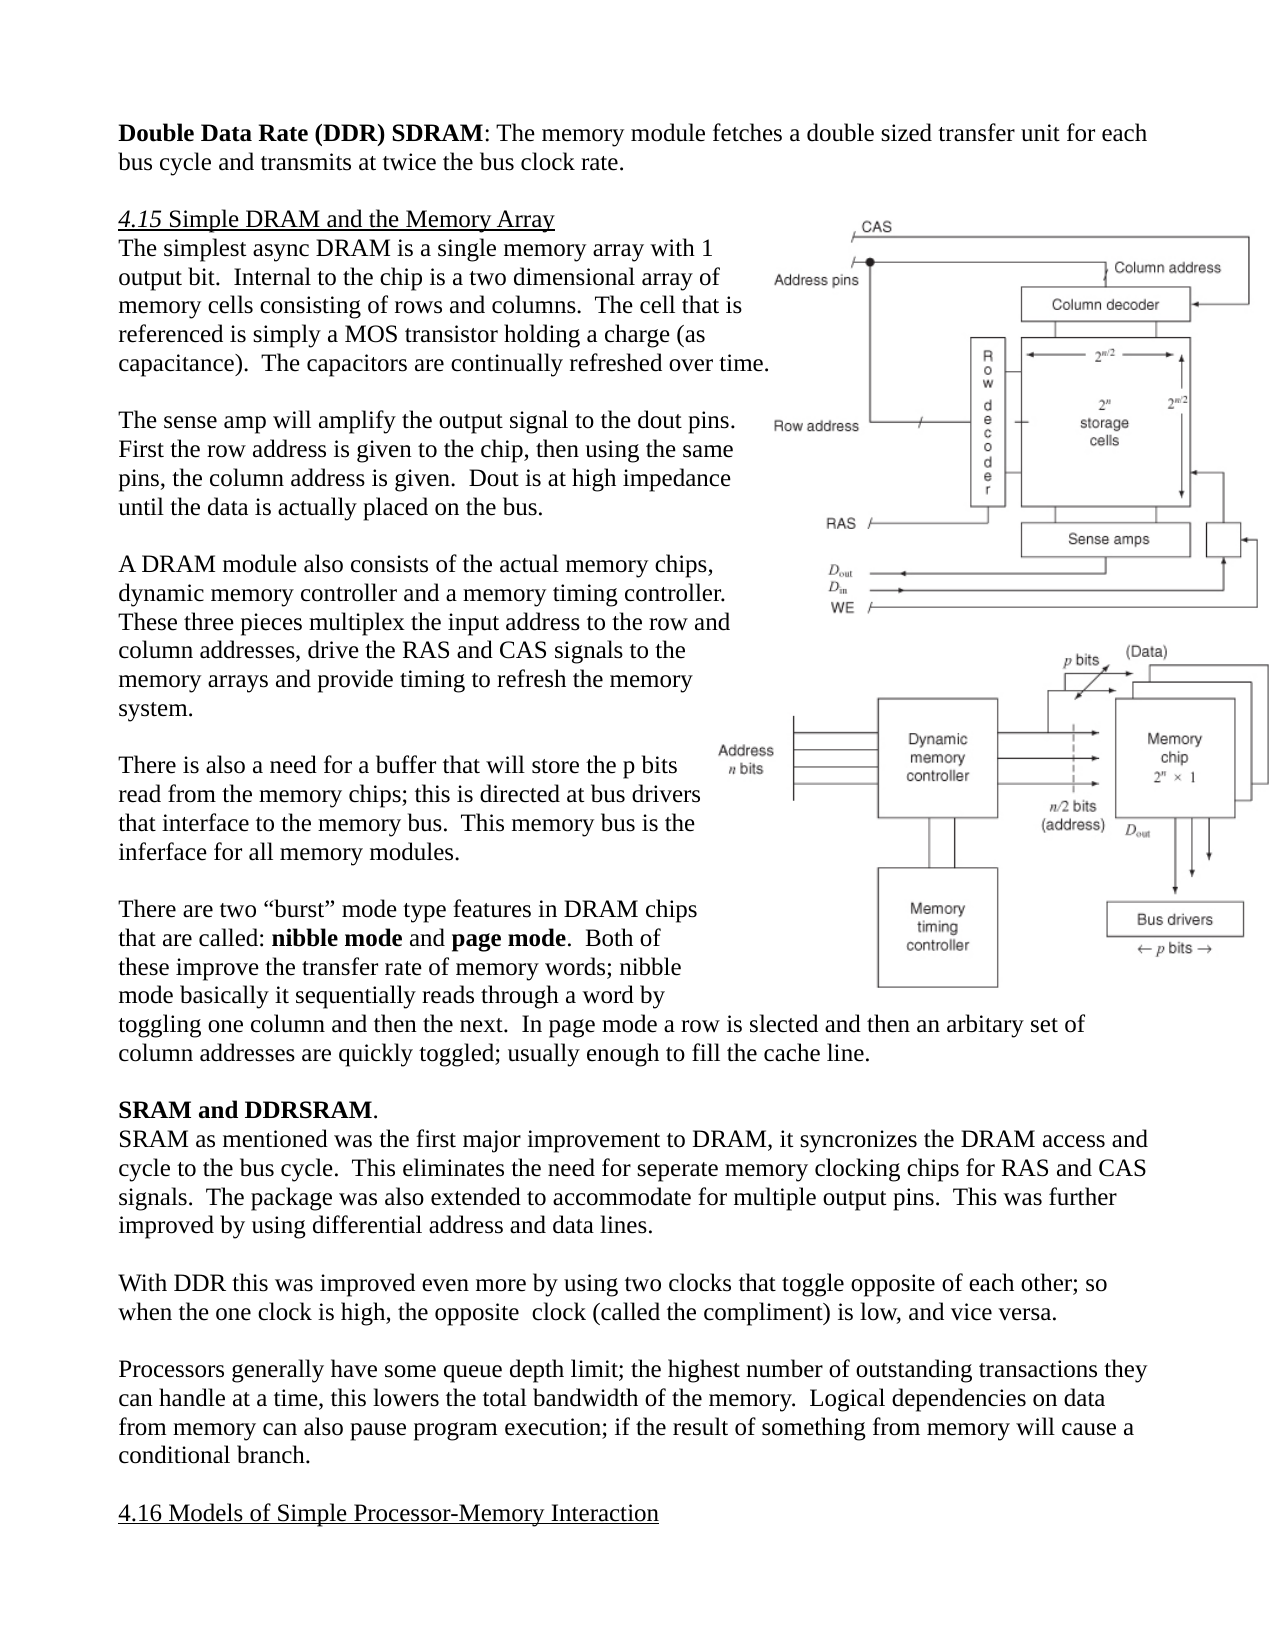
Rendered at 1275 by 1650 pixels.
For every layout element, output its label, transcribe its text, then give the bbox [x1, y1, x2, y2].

text With DDR this was improved even more by using two clocks that toggle opposite of each other; so when the one clock is high, the opposite clock (called the compliment) is low, and vice versa. [118, 1268, 1157, 1326]
picture [712, 641, 1275, 994]
text A DRAM module also consists of the actual memory chips, dynamic memory controller and a memory timing controller. These three pieces multiplex the input address to the row and column addresses, drive the RAS and CAS signals to the memory arrays and provide timing to refresh the memory system. [118, 549, 1157, 722]
text SRAM and DDRSRAM. [118, 1096, 1157, 1124]
text Processors generally have some queue depth limit; the highest number of outstanding transactions they can handle at a time, this lowers the total bandwidth of the memory. Logical dependencies on data from memory can also pause program execution; if the result of something from memory will cause a conditional branch. [118, 1354, 1157, 1469]
text 4.15 Simple DRAM and the Memory Array [118, 204, 1157, 233]
text The simplest async DRAM is a single memory array with 1 output bit. Internal to the chip is a two dimensional array of memory cells consisting of rows and columns. The cell that is referenced is simply a MOS transistor holding a charge (as capacitance). The capacitors are continually refreshed over time. [118, 233, 770, 377]
text The sense amp will amplify the output signal to the dout pins. First the row address is given to the chip, then using the same pins, the column address is given. Dout is at high impedance until the data is actually placed on the bus. [118, 406, 770, 521]
text SRAM as mentioned was the first major improvement to DRAM, it syncronizes the DRAM access and cycle to the bus cycle. This eliminates the need for seperate memory clocking chips for RAS and CAS signals. The package was also extended to accommodate for multiple output pins. This was further improved by using differential address and data lines. [118, 1124, 1157, 1239]
text There is also a need for a buffer that will store the p bits read from the memory chips; this is directed at bus drivers that interface to the memory bus. This memory bus is the inferface for all memory modules. [118, 751, 712, 866]
text Double Data Rate (DDR) SDRAM: The memory module fetches a double sized transfer unit for each bus cycle and transmits at twice the bus clock rate. [118, 118, 1157, 176]
text There are two “burst” mode type features in DRAM chips that are called: nibble mode and page mode. Both of these improve the transfer rate of memory words; nibble mode basically it sequentially reads through a word by toggling one column and then the next. In page mode a row is slected and then an arbitary set of column addresses are quickly toggled; usually enough to fill the cache line. [118, 894, 1157, 1067]
text 4.16 Models of Simple Processor-Memory Interaction [118, 1498, 1157, 1527]
picture [770, 217, 1272, 622]
